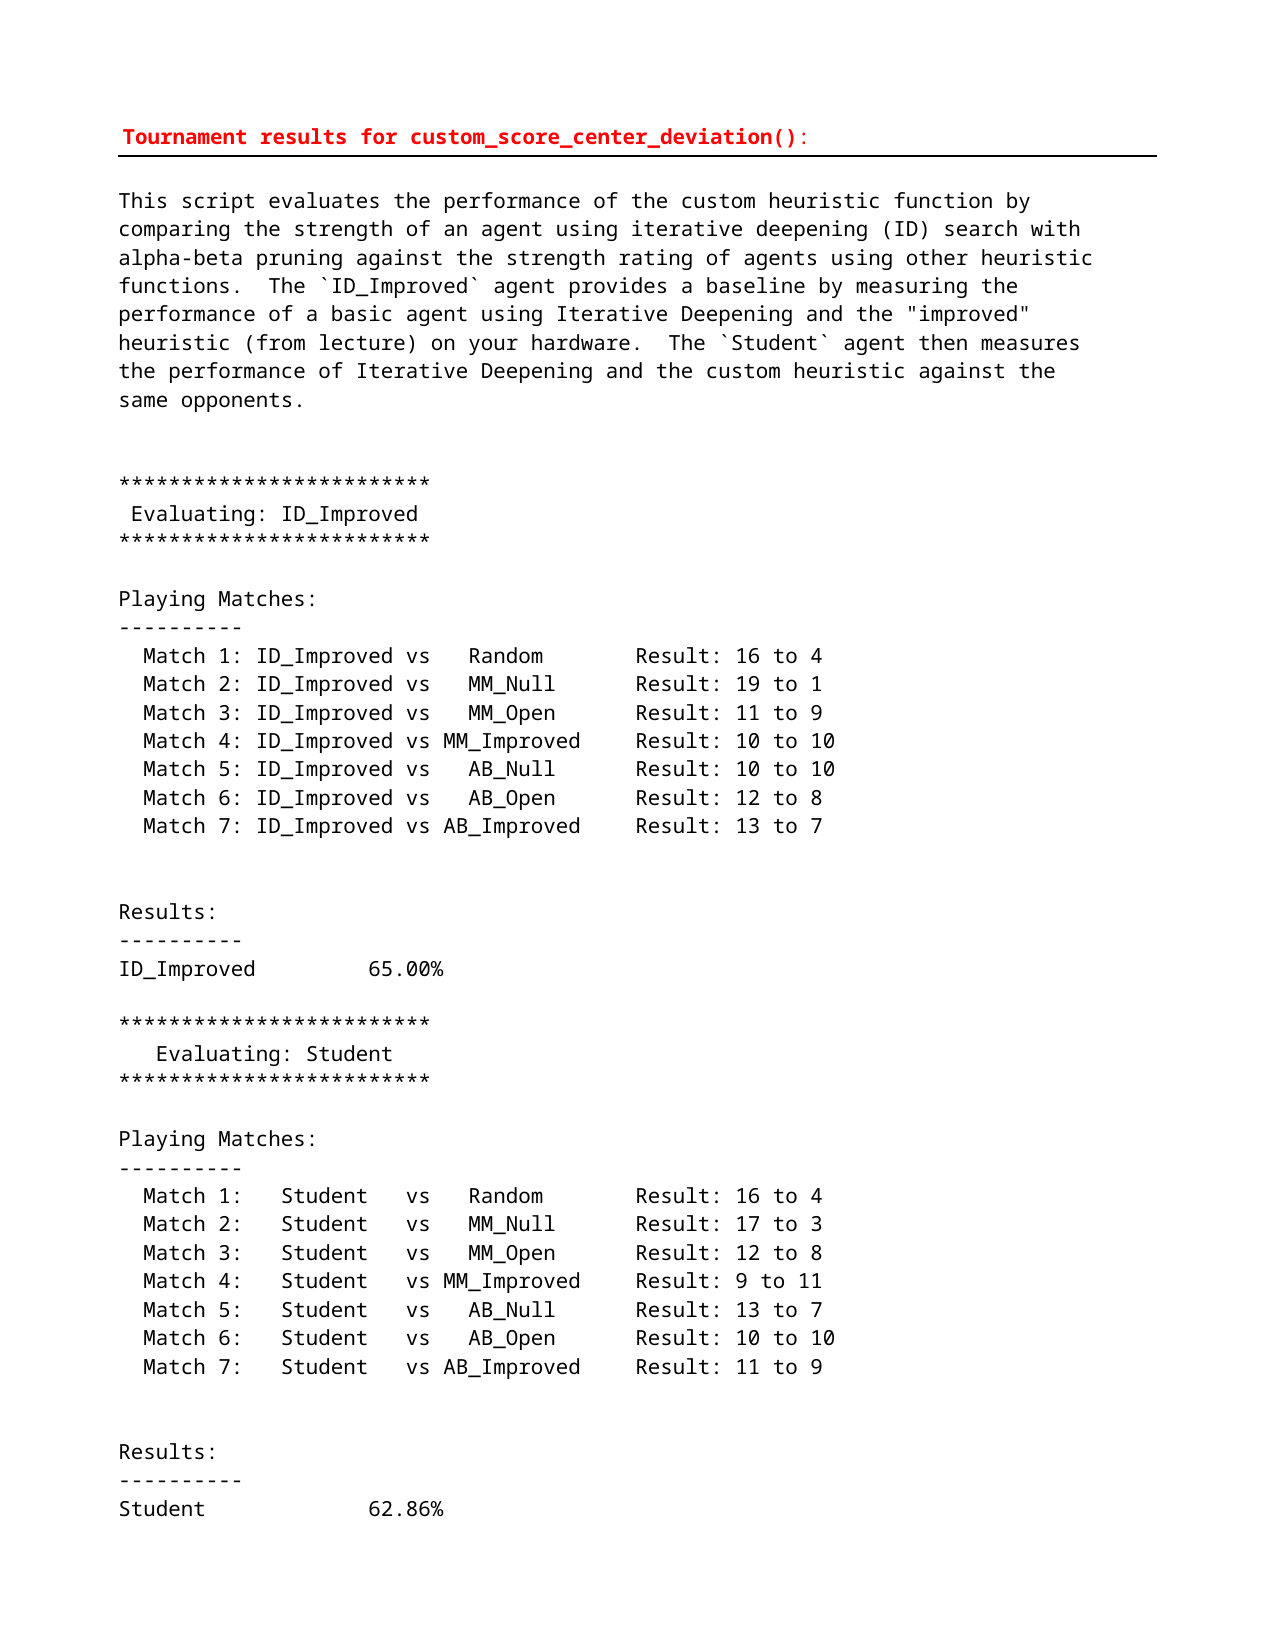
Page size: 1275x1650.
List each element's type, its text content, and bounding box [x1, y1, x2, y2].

text ---------- [118, 1466, 1157, 1494]
text Match 7: ID_Improved vs AB_Improved Result: 13 to 7 [118, 811, 1157, 840]
text Match 1: Student vs Random Result: 16 to 4 [118, 1181, 1157, 1209]
text Match 1: ID_Improved vs Random Result: 16 to 4 [118, 641, 1157, 669]
text performance of a basic agent using Iterative Deepening and the "improved" [118, 299, 1157, 328]
text Match 7: Student vs AB_Improved Result: 11 to 9 [118, 1352, 1157, 1380]
text comparing the strength of an agent using iterative deepening (ID) search with [118, 214, 1157, 243]
text alpha-beta pruning against the strength rating of agents using other heuristic [118, 243, 1157, 271]
text ---------- [118, 612, 1157, 641]
text Match 4: Student vs MM_Improved Result: 9 to 11 [118, 1266, 1157, 1295]
text Match 2: Student vs MM_Null Result: 17 to 3 [118, 1209, 1157, 1238]
text ---------- [118, 1153, 1157, 1181]
text ************************* [118, 527, 1157, 556]
text Match 2: ID_Improved vs MM_Null Result: 19 to 1 [118, 669, 1157, 698]
text Results: [118, 1437, 1157, 1466]
text Tournament results for custom_score_center_deviation(): [118, 118, 1157, 155]
text Match 6: ID_Improved vs AB_Open Result: 12 to 8 [118, 783, 1157, 811]
text ************************* [118, 1011, 1157, 1039]
text Match 3: Student vs MM_Open Result: 12 to 8 [118, 1238, 1157, 1266]
text Match 3: ID_Improved vs MM_Open Result: 11 to 9 [118, 698, 1157, 726]
text Playing Matches: [118, 1124, 1157, 1153]
text Student 62.86% [118, 1494, 1157, 1522]
text Evaluating: ID_Improved [118, 499, 1157, 527]
text Match 4: ID_Improved vs MM_Improved Result: 10 to 10 [118, 726, 1157, 754]
text Playing Matches: [118, 584, 1157, 612]
text ************************* [118, 470, 1157, 499]
text ************************* [118, 1067, 1157, 1096]
text Match 5: Student vs AB_Null Result: 13 to 7 [118, 1295, 1157, 1323]
text heuristic (from lecture) on your hardware. The `Student` agent then measures [118, 328, 1157, 356]
text This script evaluates the performance of the custom heuristic function by [118, 186, 1157, 214]
text Evaluating: Student [118, 1039, 1157, 1067]
text the performance of Iterative Deepening and the custom heuristic against the [118, 356, 1157, 385]
text functions. The `ID_Improved` agent provides a baseline by measuring the [118, 271, 1157, 299]
text Match 5: ID_Improved vs AB_Null Result: 10 to 10 [118, 754, 1157, 783]
text Match 6: Student vs AB_Open Result: 10 to 10 [118, 1323, 1157, 1352]
text ---------- [118, 925, 1157, 954]
text Results: [118, 897, 1157, 925]
text ID_Improved 65.00% [118, 954, 1157, 982]
text same opponents. [118, 385, 1157, 413]
